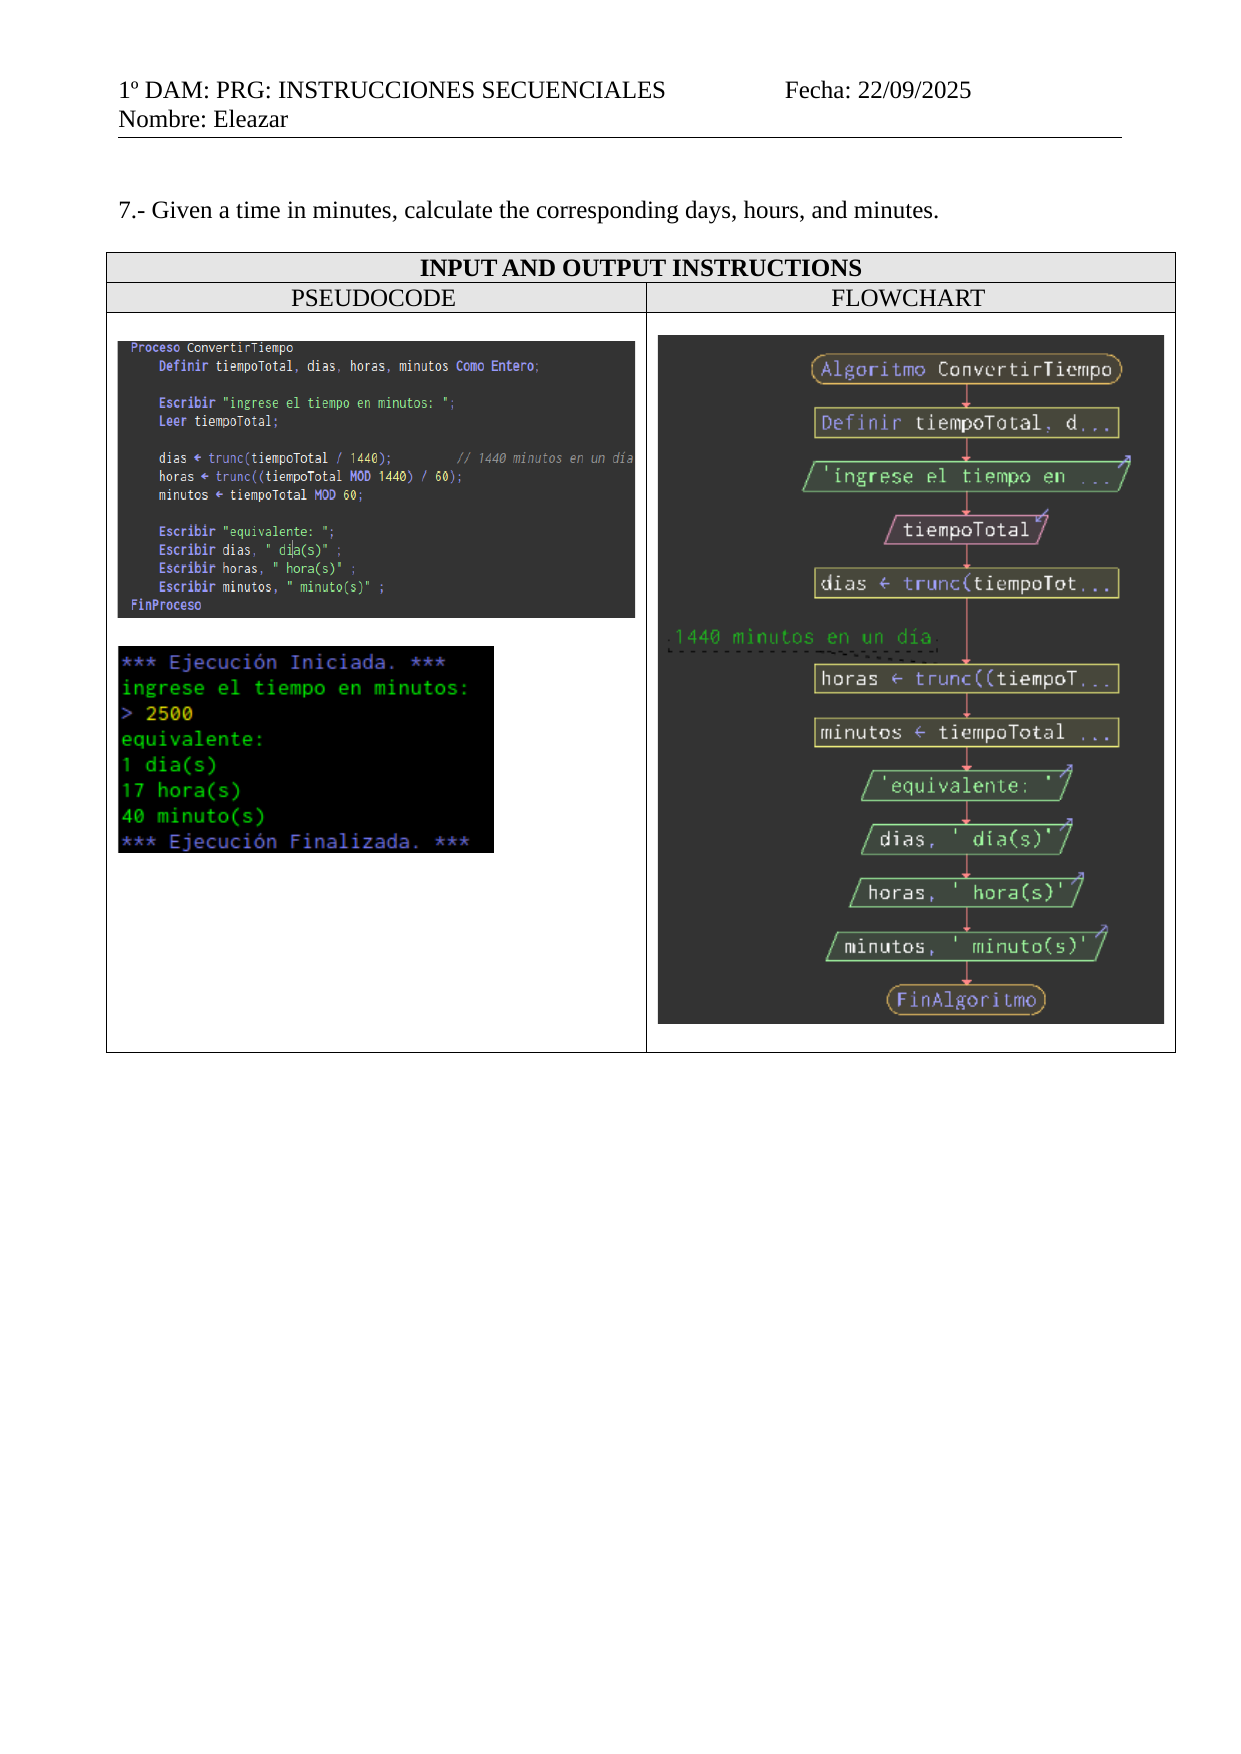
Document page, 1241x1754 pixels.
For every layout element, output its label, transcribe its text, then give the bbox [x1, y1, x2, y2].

text 7.- Given a time in minutes, calculate the corresponding days, hours, and minutes. [118, 195, 1122, 223]
picture [117, 341, 636, 618]
table_header INPUT AND OUTPUT INSTRUCTIONS [107, 253, 1175, 282]
table_cell [107, 313, 646, 1052]
table_cell [647, 313, 1175, 1052]
table_cell FLOWCHART [647, 283, 1175, 312]
table_cell PSEUDOCODE [107, 283, 646, 312]
picture [657, 335, 1165, 1024]
picture [117, 646, 494, 853]
